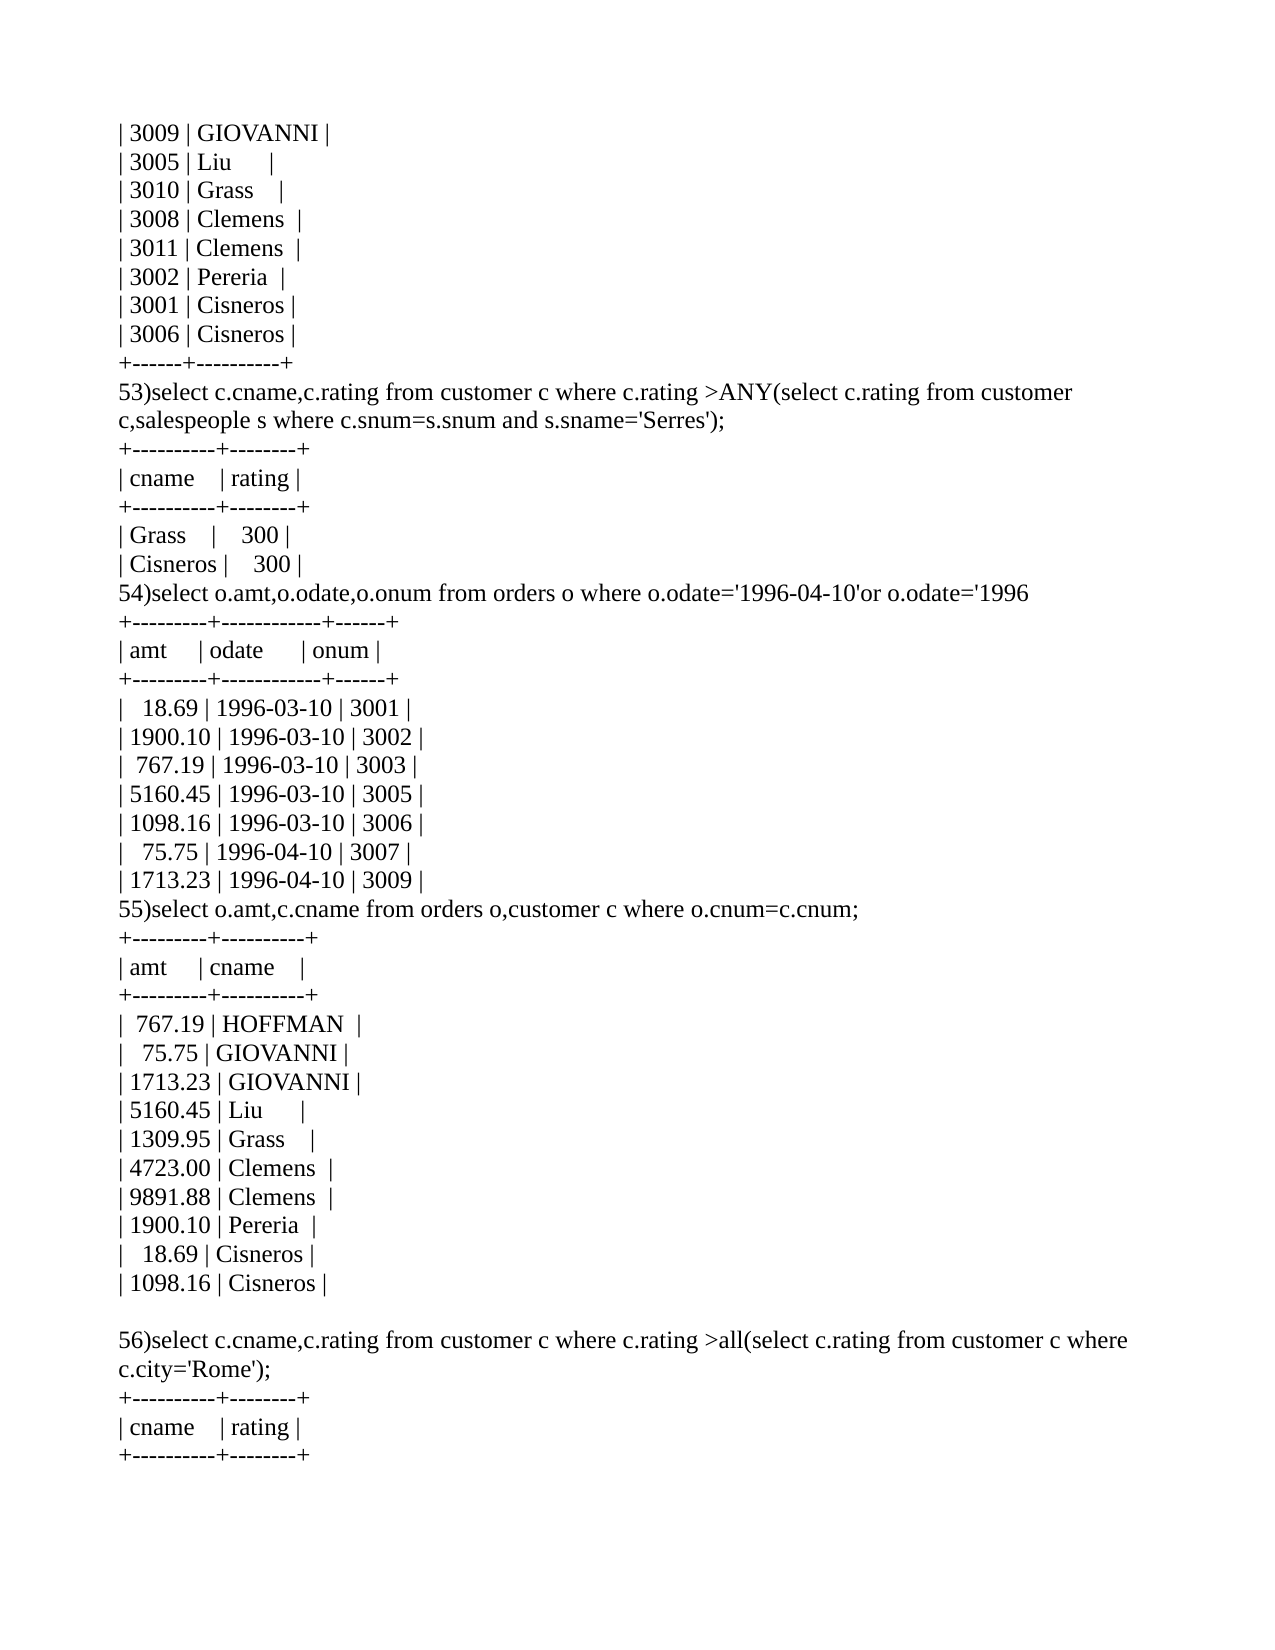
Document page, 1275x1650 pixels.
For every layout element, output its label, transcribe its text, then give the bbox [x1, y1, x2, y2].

text | 3008 | Clemens | [118, 204, 1157, 233]
text | 767.19 | 1996-03-10 | 3003 | [118, 751, 1157, 779]
text | 1900.10 | 1996-03-10 | 3002 | [118, 722, 1157, 751]
text +---------+------------+------+ [118, 664, 1157, 693]
text 54)select o.amt,o.odate,o.onum from orders o where o.odate='1996-04-10'or o.odate='1996 [118, 578, 1157, 607]
text | 1309.95 | Grass | [118, 1124, 1157, 1153]
text | 3006 | Cisneros | [118, 319, 1157, 348]
text | 18.69 | Cisneros | [118, 1239, 1157, 1268]
text | 1900.10 | Pereria | [118, 1211, 1157, 1239]
text | cname | rating | [118, 1412, 1157, 1441]
text | 1098.16 | 1996-03-10 | 3006 | [118, 808, 1157, 837]
text | amt | odate | onum | [118, 636, 1157, 664]
text | 1098.16 | Cisneros | [118, 1268, 1157, 1297]
text +---------+----------+ [118, 923, 1157, 952]
text | Cisneros | 300 | [118, 549, 1157, 578]
text | 1713.23 | 1996-04-10 | 3009 | [118, 866, 1157, 894]
text | 4723.00 | Clemens | [118, 1153, 1157, 1182]
text | 3011 | Clemens | [118, 233, 1157, 262]
text | 75.75 | 1996-04-10 | 3007 | [118, 837, 1157, 866]
text | amt | cname | [118, 952, 1157, 981]
text | Grass | 300 | [118, 521, 1157, 549]
text | 3002 | Pereria | [118, 262, 1157, 291]
text +----------+--------+ [118, 492, 1157, 521]
text | 3005 | Liu | [118, 147, 1157, 176]
text +------+----------+ [118, 348, 1157, 377]
text +----------+--------+ [118, 434, 1157, 463]
text | 3001 | Cisneros | [118, 291, 1157, 319]
text | 18.69 | 1996-03-10 | 3001 | [118, 693, 1157, 722]
text | 3009 | GIOVANNI | [118, 118, 1157, 147]
text 56)select c.cname,c.rating from customer c where c.rating >all(select c.rating from customer c where c.city='Rome'); [118, 1326, 1157, 1383]
text | cname | rating | [118, 463, 1157, 492]
text 55)select o.amt,c.cname from orders o,customer c where o.cnum=c.cnum; [118, 894, 1157, 923]
text 53)select c.cname,c.rating from customer c where c.rating >ANY(select c.rating from customer c,salespeople s where c.snum=s.snum and s.sname='Serres'); [118, 377, 1157, 434]
text | 5160.45 | Liu | [118, 1096, 1157, 1124]
text +---------+----------+ [118, 981, 1157, 1009]
text | 3010 | Grass | [118, 176, 1157, 204]
text +---------+------------+------+ [118, 607, 1157, 636]
text +----------+--------+ [118, 1441, 1157, 1469]
text | 767.19 | HOFFMAN | [118, 1009, 1157, 1038]
text | 1713.23 | GIOVANNI | [118, 1067, 1157, 1096]
text +----------+--------+ [118, 1383, 1157, 1412]
text | 5160.45 | 1996-03-10 | 3005 | [118, 779, 1157, 808]
text | 75.75 | GIOVANNI | [118, 1038, 1157, 1067]
text | 9891.88 | Clemens | [118, 1182, 1157, 1211]
